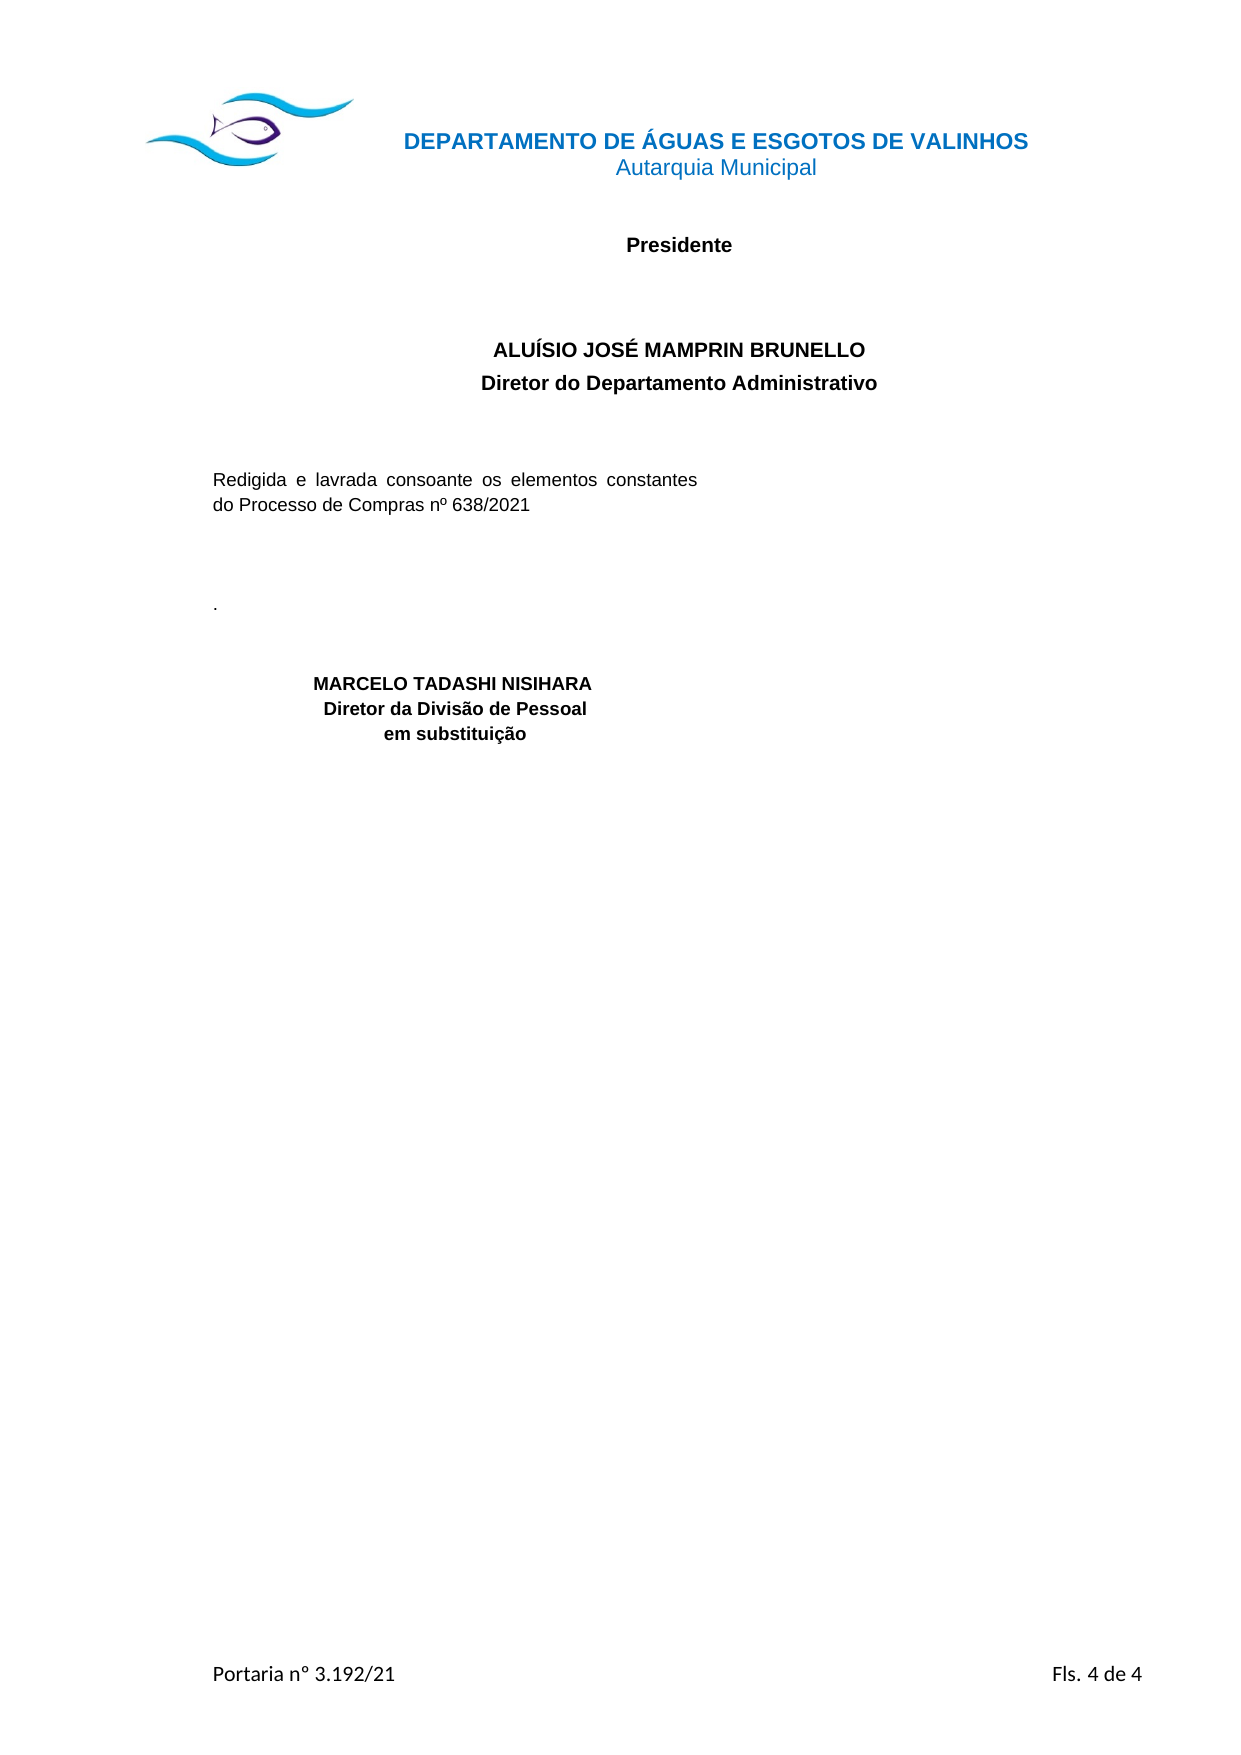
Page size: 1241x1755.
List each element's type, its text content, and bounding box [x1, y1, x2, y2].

text . [213, 593, 698, 615]
text Diretor do Departamento Administrativo [213, 364, 1146, 397]
text ALUÍSIO JOSÉ MAMPRIN BRUNELLO [213, 331, 1146, 364]
text Redigida e lavrada consoante os elementos constantes do Processo de Compras nº 638/2021 [213, 469, 698, 516]
text em substituição [213, 723, 698, 744]
text Marcelo Tadashi Nisihara [213, 673, 698, 694]
text Presidente [213, 226, 1146, 259]
text Diretor da Divisão de Pessoal [213, 698, 698, 719]
